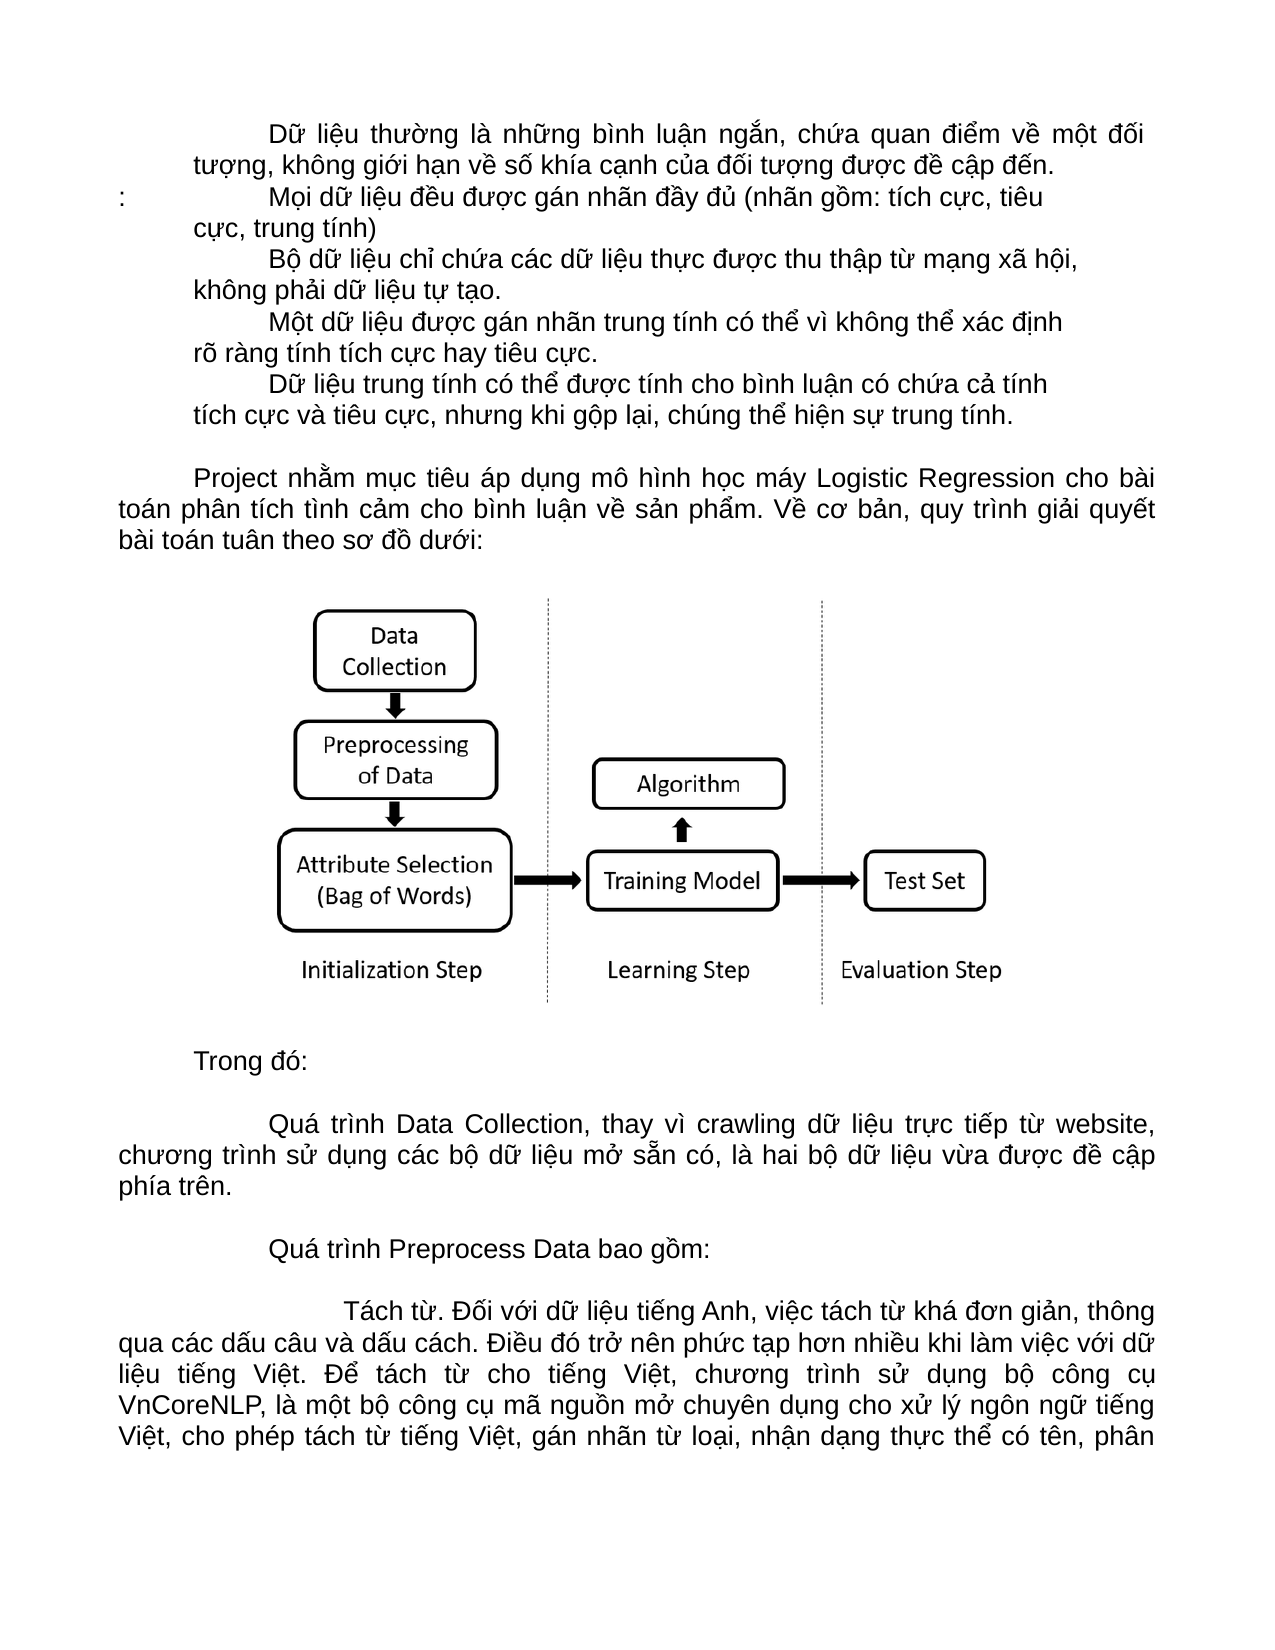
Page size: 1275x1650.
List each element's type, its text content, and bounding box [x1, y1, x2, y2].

text : Mọi dữ liệu đều được gán nhãn đầy đủ (nhãn gồm: tích cực, tiêu cực, trung tính) [118, 181, 1157, 243]
text Dữ liệu thường là những bình luận ngắn, chứa quan điểm về một đối tượng, không giới hạn về số khía cạnh của đối tượng được đề cập đến. [118, 118, 1157, 181]
text Trong đó: [118, 1045, 1157, 1077]
picture [256, 586, 1019, 1014]
text Quá trình Data Collection, thay vì crawling dữ liệu trực tiếp từ website, chương trình sử dụng các bộ dữ liệu mở sẵn có, là hai bộ dữ liệu vừa được đề cập phía trên. [118, 1108, 1157, 1202]
text Quá trình Preprocess Data bao gồm: [118, 1233, 1157, 1264]
text Một dữ liệu được gán nhãn trung tính có thể vì không thể xác định rõ ràng tính tích cực hay tiêu cực. [118, 306, 1157, 368]
text Tách từ. Đối với dữ liệu tiếng Anh, việc tách từ khá đơn giản, thông qua các dấu câu và dấu cách. Điều đó trở nên phức tạp hơn nhiều khi làm việc với dữ liệu tiếng Việt. Để tách từ cho tiếng Việt, chương trình sử dụng bộ công cụ VnCoreNLP, là một bộ công cụ mã nguồn mở chuyên dụng cho xử lý ngôn ngữ tiếng Việt, cho phép tách từ tiếng Việt, gán nhãn từ loại, nhận dạng thực thể có tên, phân [118, 1295, 1157, 1452]
text Project nhằm mục tiêu áp dụng mô hình học máy Logistic Regression cho bài toán phân tích tình cảm cho bình luận về sản phẩm. Về cơ bản, quy trình giải quyết bài toán tuân theo sơ đồ dưới: [118, 462, 1157, 556]
text Dữ liệu trung tính có thể được tính cho bình luận có chứa cả tính tích cực và tiêu cực, nhưng khi gộp lại, chúng thể hiện sự trung tính. [118, 368, 1157, 431]
text Bộ dữ liệu chỉ chứa các dữ liệu thực được thu thập từ mạng xã hội, không phải dữ liệu tự tạo. [118, 243, 1157, 306]
